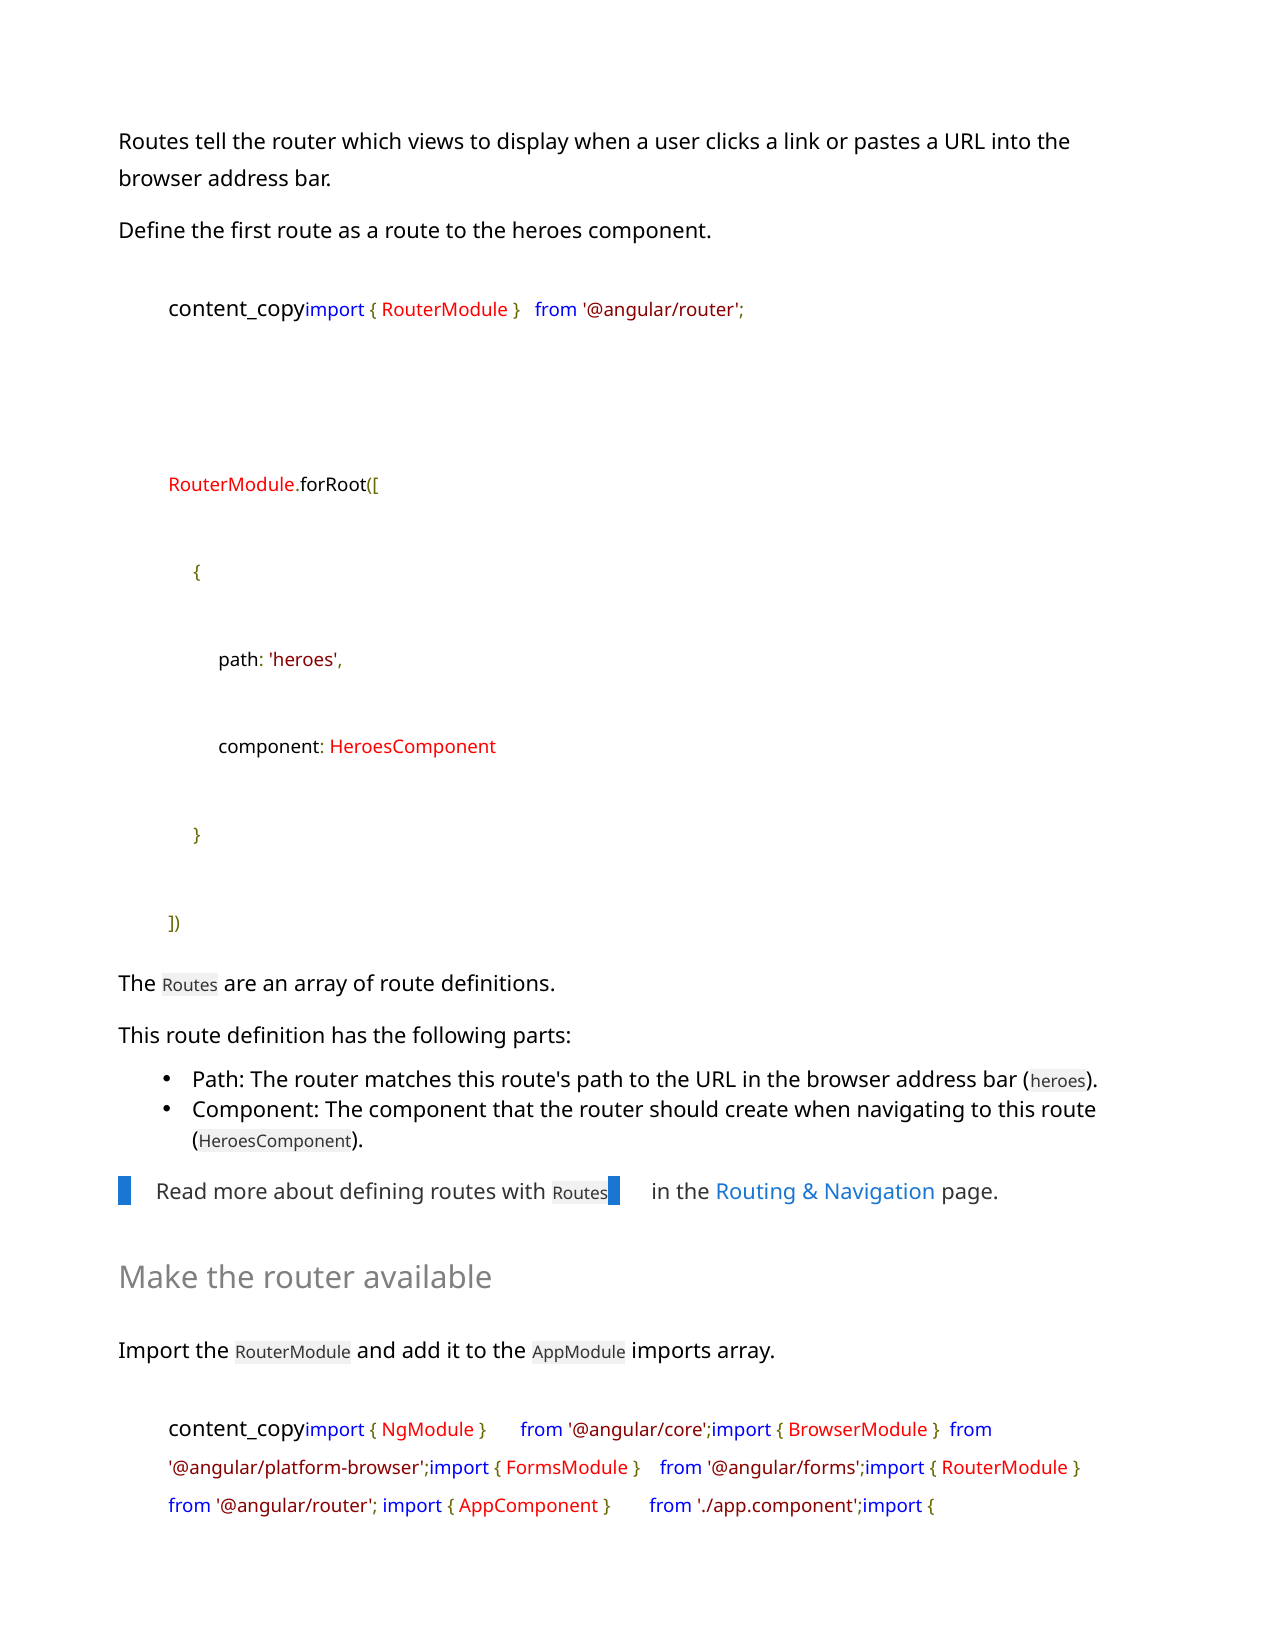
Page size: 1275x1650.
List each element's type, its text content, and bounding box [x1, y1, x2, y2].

list Component: The component that the router should create when navigating to this route (HeroesComponent). [162, 1094, 1157, 1153]
text This route definition has the following parts: [118, 1012, 1157, 1049]
text content_copyimport { NgModule } from '@angular/core';import { BrowserModule } from '@angular/platform-browser';import { FormsModule } from '@angular/forms';import { RouterModule } from '@angular/router'; import { AppComponent } from './app.component';import { [168, 1405, 1107, 1517]
text Import the RouterModule and add it to the AppModule imports array. [118, 1336, 1157, 1365]
text ]) [168, 897, 1107, 935]
text } [168, 810, 1107, 847]
text content_copyimport { RouterModule } from '@angular/router'; [168, 285, 1107, 322]
text Routes tell the router which views to display when a user clicks a link or pastes a URL into the browser address bar. [118, 118, 1157, 193]
text path: 'heroes', [168, 635, 1107, 672]
text component: HeroesComponent [168, 722, 1107, 760]
text Read more about defining routes with Routes in the Routing & Navigation page. [118, 1168, 1157, 1205]
list Path: The router matches this route's path to the URL in the browser address bar (heroes). [162, 1064, 1157, 1094]
subtitle Make the router available [118, 1255, 1157, 1298]
text The Routes are an array of route definitions. [118, 960, 1157, 997]
text RouterModule.forRoot([ [168, 460, 1107, 497]
text Define the first route as a route to the heroes component. [118, 208, 1157, 245]
text { [168, 547, 1107, 585]
